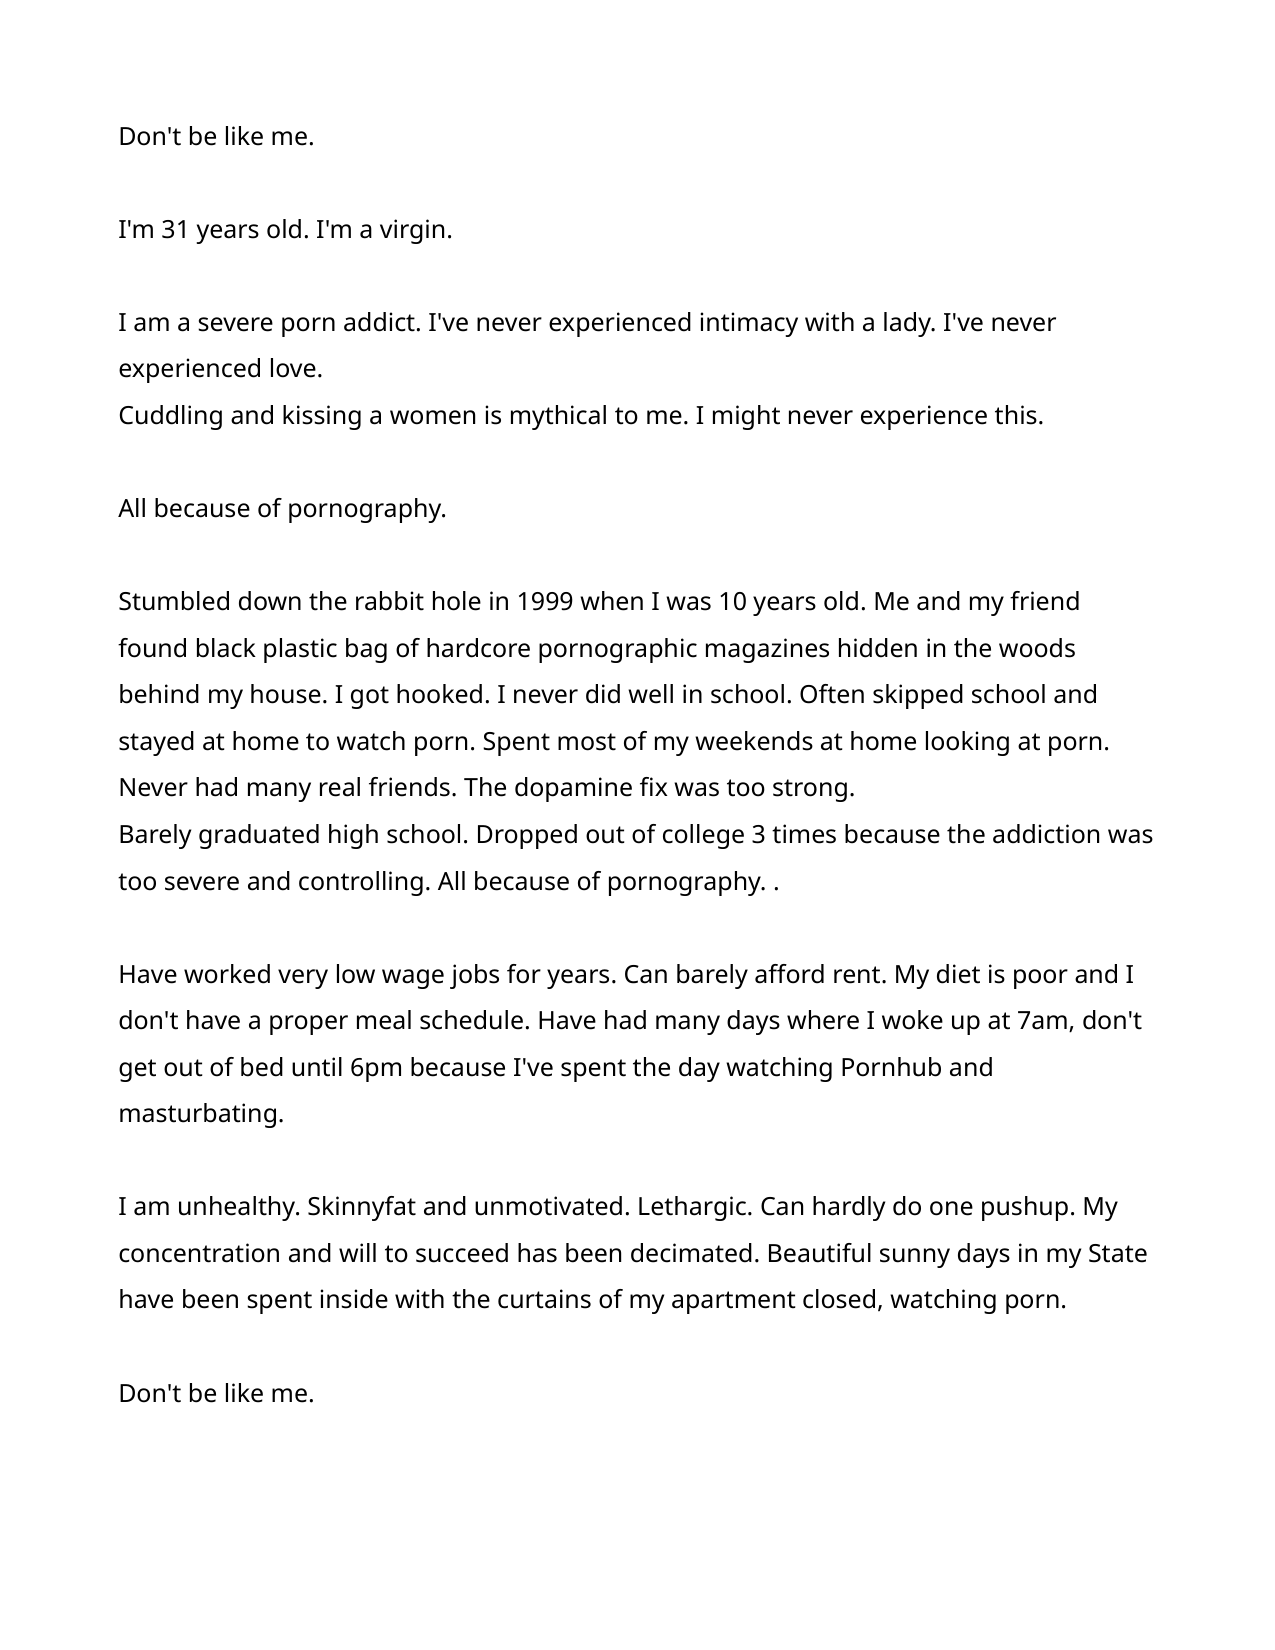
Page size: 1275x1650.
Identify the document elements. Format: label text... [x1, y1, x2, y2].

text I am unhealthy. Skinnyfat and unmotivated. Lethargic. Can hardly do one pushup. My concentration and will to succeed has been decimated. Beautiful sunny days in my State have been spent inside with the curtains of my apartment closed, watching porn. [118, 1189, 1157, 1316]
text All because of pornography. [118, 491, 1157, 525]
text I'm 31 years old. I'm a virgin. [118, 211, 1157, 245]
text Don't be like me. [118, 1375, 1157, 1409]
text I am a severe porn addict. I've never experienced intimacy with a lady. I've never experienced love. [118, 304, 1157, 385]
text Cuddling and kissing a women is mythical to me. I might never experience this. [118, 397, 1157, 432]
text Have worked very low wage jobs for years. Can barely afford rent. My diet is poor and I don't have a proper meal schedule. Have had many days where I woke up at 7am, don't get out of bed until 6pm because I've spent the day watching Pornhub and masturbating. [118, 956, 1157, 1130]
text Barely graduated high school. Dropped out of college 3 times because the addiction was too severe and controlling. All because of pornography. . [118, 817, 1157, 897]
text Stumbled down the rabbit hole in 1999 when I was 10 years old. Me and my friend found black plastic bag of hardcore pornographic magazines hidden in the woods behind my house. I got hooked. I never did well in school. Often skipped school and stayed at home to watch porn. Spent most of my weekends at home looking at porn. Never had many real friends. The dopamine fix was too strong. [118, 584, 1157, 804]
text Don't be like me. [118, 118, 1157, 152]
